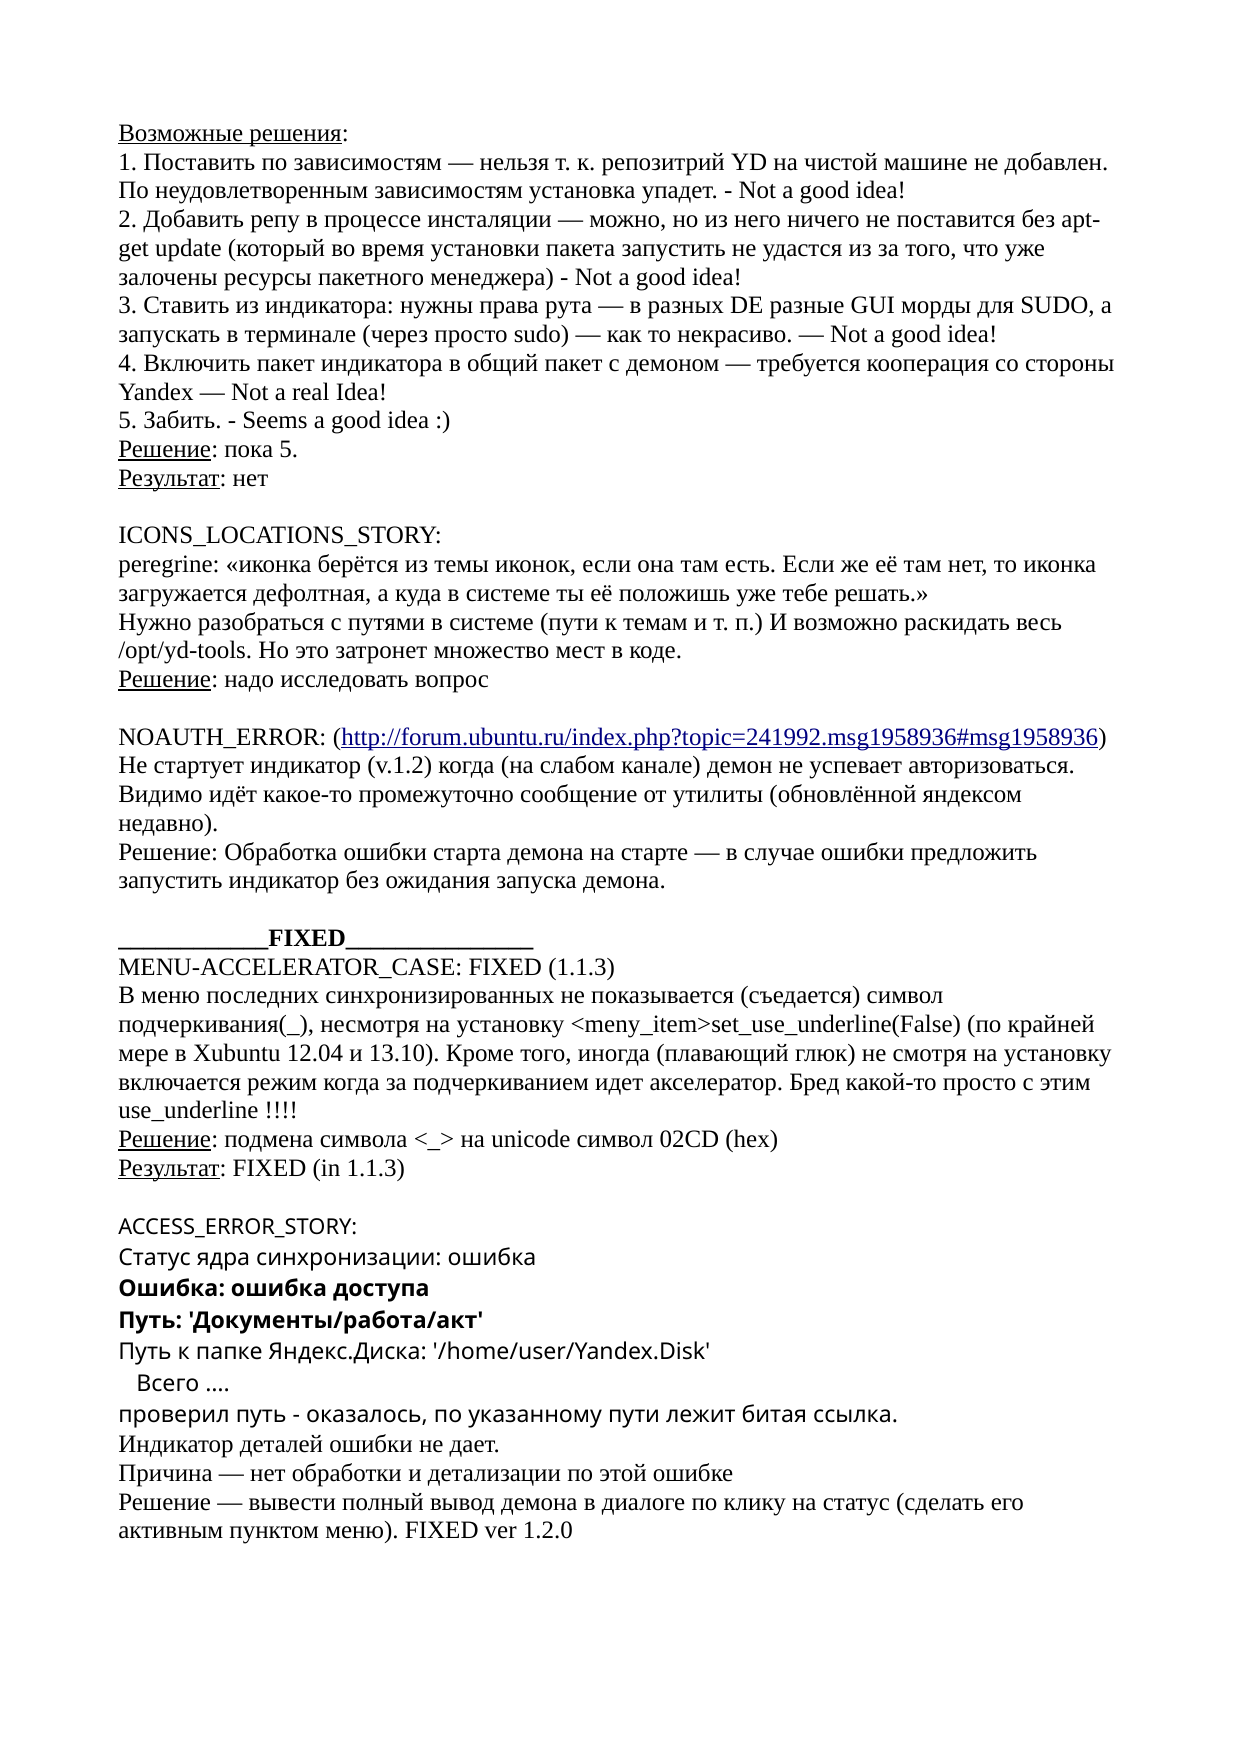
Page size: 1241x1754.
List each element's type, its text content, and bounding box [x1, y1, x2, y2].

text Решение — вывести полный вывод демона в диалоге по клику на статус (сделать его активным пунктом меню). FIXED ver 1.2.0 [118, 1487, 1122, 1544]
text 4. Включить пакет индикатора в общий пакет с демоном — требуется кооперация со стороны Yandex — Not a real Idea! [118, 348, 1122, 406]
text Решение: пока 5. [118, 434, 1122, 463]
text ICONS_LOCATIONS_STORY: [118, 521, 1122, 549]
text Нужно разобраться с путями в системе (пути к темам и т. п.) И возможно раскидать весь /opt/yd-tools. Но это затронет множество мест в коде. [118, 607, 1122, 664]
text Решение: надо исследовать вопрос [118, 664, 1122, 693]
text ACCESS_ERROR_STORY: [118, 1211, 1122, 1240]
text MENU-ACCELERATOR_CASE: FIXED (1.1.3) [118, 952, 1122, 981]
text Решение: Обработка ошибки старта демона на старте — в случае ошибки предложить запустить индикатор без ожидания запуска демона. [118, 837, 1122, 894]
text проверил путь - оказалось, по указанному пути лежит битая ссылка. [118, 1398, 1122, 1429]
text 3. Ставить из индикатора: нужны права рута — в разных DE разные GUI морды для SUDO, а запускать в терминале (через просто sudo) — как то некрасиво. — Not a good idea! [118, 291, 1122, 348]
text Статус ядра синхронизации: ошибка Ошибка: ошибка доступа Путь: 'Документы/работа/акт' Путь к папке Яндекс.Диска: '/home/user/Yandex.Disk' Всего …. [118, 1240, 1122, 1398]
text NOAUTH_ERROR: (http://forum.ubuntu.ru/index.php?topic=241992.msg1958936#msg1958936) [118, 722, 1122, 751]
text Решение: подмена символа <_> на unicode символ 02CD (hex) [118, 1124, 1122, 1153]
text Результат: FIXED (in 1.1.3) [118, 1153, 1122, 1182]
text 2. Добавить репу в процессе инсталяции — можно, но из него ничего не поставится без apt-get update (который во время установки пакета запустить не удастся из за того, что уже залочены ресурсы пакетного менеджера) - Not a good idea! [118, 204, 1122, 291]
text Возможные решения: [118, 118, 1122, 147]
text Не стартует индикатор (v.1.2) когда (на слабом канале) демон не успевает авторизоваться. Видимо идёт какое-то промежуточно сообщение от утилиты (обновлённой яндексом недавно). [118, 751, 1122, 837]
text Результат: нет [118, 463, 1122, 492]
text peregrine: «иконка берётся из темы иконок, если она там есть. Если же её там нет, то иконка загружается дефолтная, а куда в системе ты её положишь уже тебе решать.» [118, 549, 1122, 607]
text 1. Поставить по зависимостям — нельзя т. к. репозитрий YD на чистой машине не добавлен. По неудовлетворенным зависимостям установка упадет. - Not a good idea! [118, 147, 1122, 204]
text В меню последних синхронизированных не показывается (съедается) символ подчеркивания(_), несмотря на установку <meny_item>set_use_underline(False) (по крайней мере в Xubuntu 12.04 и 13.10). Кроме того, иногда (плавающий глюк) не смотря на установку включается режим когда за подчеркиванием идет акселератор. Бред какой-то просто с этим use_underline !!!! [118, 981, 1122, 1124]
text Причина — нет обработки и детализации по этой ошибке [118, 1458, 1122, 1487]
text Индикатор деталей ошибки не дает. [118, 1429, 1122, 1458]
text 5. Забить. - Seems a good idea :) [118, 406, 1122, 434]
text ____________FIXED_______________ [118, 923, 1122, 952]
